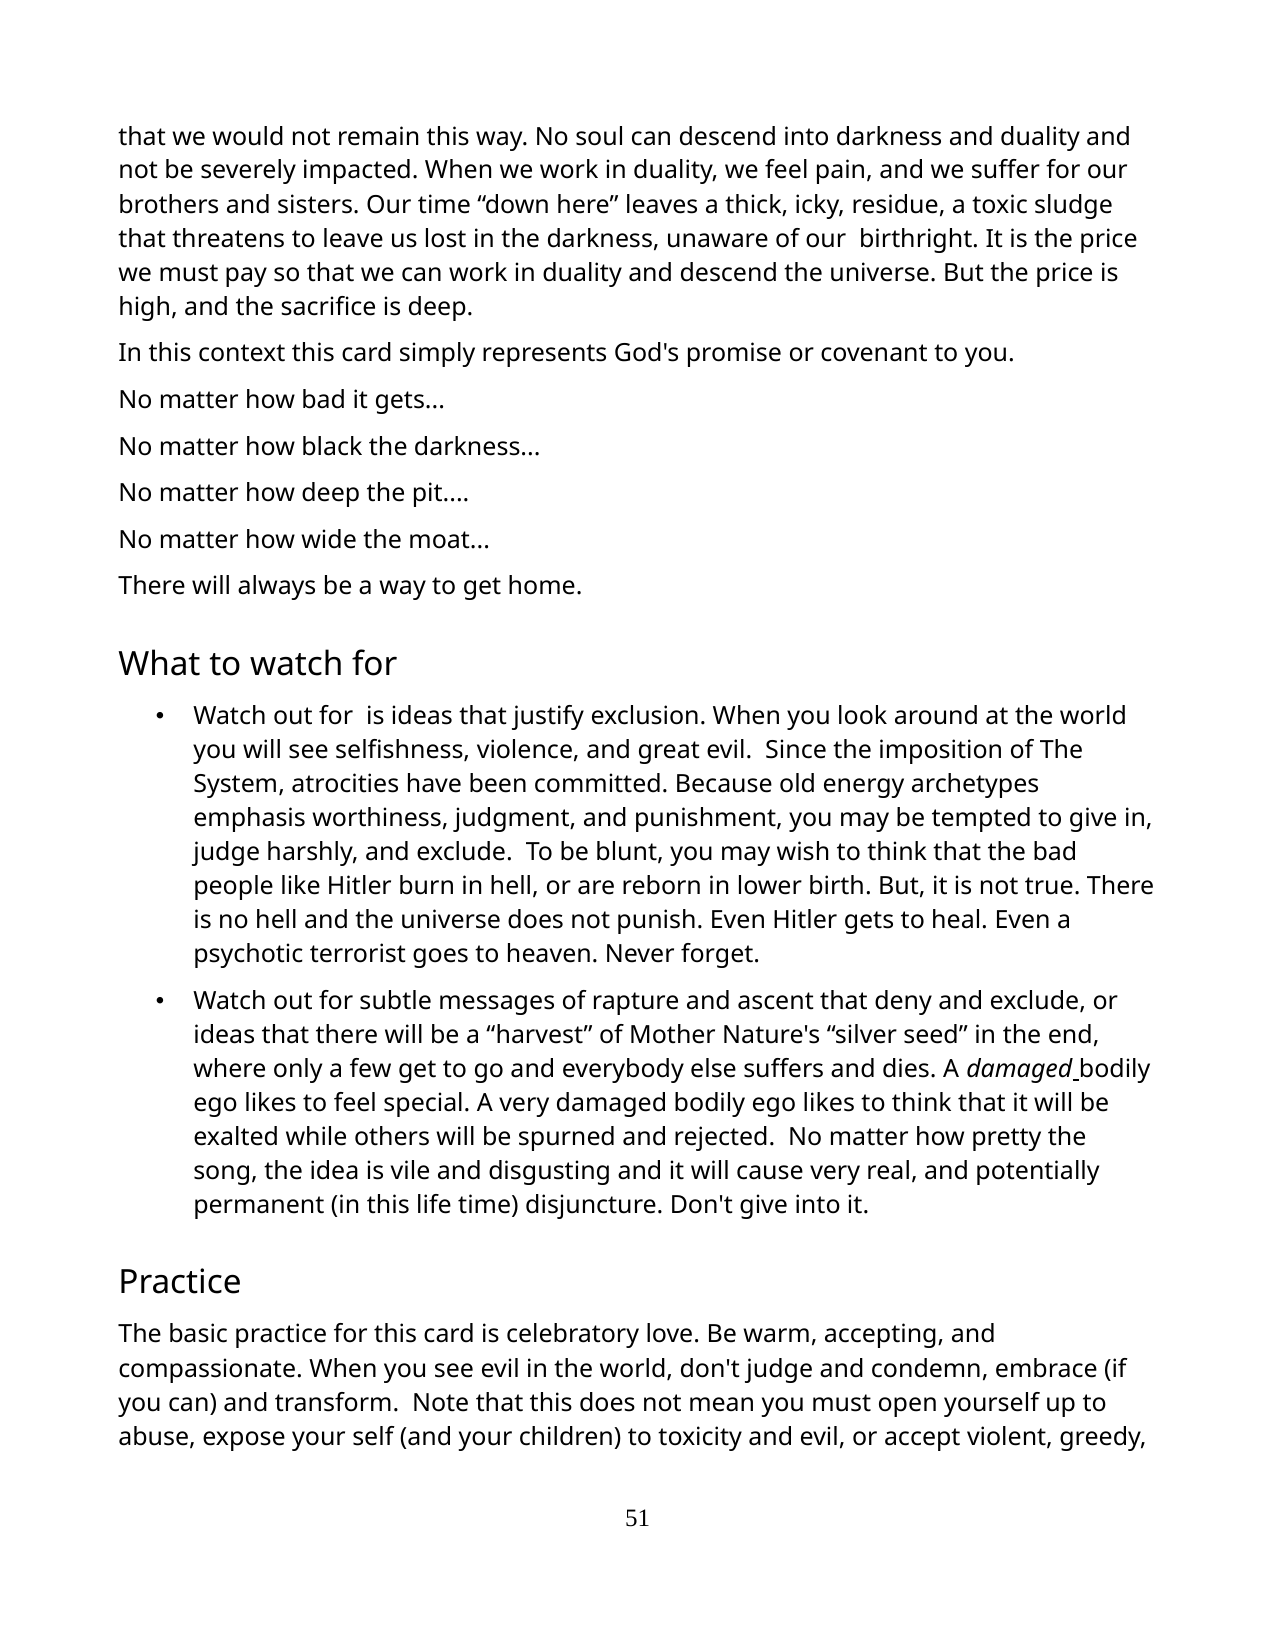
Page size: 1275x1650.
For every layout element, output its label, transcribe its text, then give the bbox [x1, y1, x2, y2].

subtitle Practice [118, 1258, 1157, 1304]
list Watch out for subtle messages of rapture and ascent that deny and exclude, or ideas that there will be a “harvest” of Mother Nature's “silver seed” in the end, where only a few get to go and everybody else suffers and dies. A damaged bodily ego likes to feel special. A very damaged bodily ego likes to think that it will be exalted while others will be spurned and rejected. No matter how pretty the song, the idea is vile and disgusting and it will cause very real, and potentially permanent (in this life time) disjuncture. Don't give into it. [156, 982, 1157, 1221]
text No matter how deep the pit.... [118, 475, 1157, 509]
text that we would not remain this way. No soul can descend into darkness and duality and not be severely impacted. When we work in duality, we feel pain, and we suffer for our brothers and sisters. Our time “down here” leaves a thick, icky, residue, a toxic sludge that threatens to leave us lost in the darkness, unaware of our birthright. It is the price we must pay so that we can work in duality and descend the universe. But the price is high, and the sacrifice is deep. [118, 118, 1157, 322]
text The basic practice for this card is celebratory love. Be warm, accepting, and compassionate. When you see evil in the world, don't judge and condemn, embrace (if you can) and transform. Note that this does not mean you must open yourself up to abuse, expose your self (and your children) to toxicity and evil, or accept violent, greedy, [118, 1316, 1157, 1452]
list Watch out for is ideas that justify exclusion. When you look around at the world you will see selfishness, violence, and great evil. Since the imposition of The System, atrocities have been committed. Because old energy archetypes emphasis worthiness, judgment, and punishment, you may be tempted to give in, judge harshly, and exclude. To be blunt, you may wish to think that the bad people like Hitler burn in hell, or are reborn in lower birth. But, it is not true. There is no hell and the universe does not punish. Even Hitler gets to heal. Even a psychotic terrorist goes to heaven. Never forget. [156, 697, 1157, 970]
text There will always be a way to get home. [118, 568, 1157, 602]
text In this context this card simply represents God's promise or covenant to you. [118, 335, 1157, 369]
text No matter how wide the moat... [118, 521, 1157, 555]
subtitle What to watch for [118, 639, 1157, 685]
text No matter how bad it gets... [118, 382, 1157, 416]
text No matter how black the darkness... [118, 428, 1157, 462]
